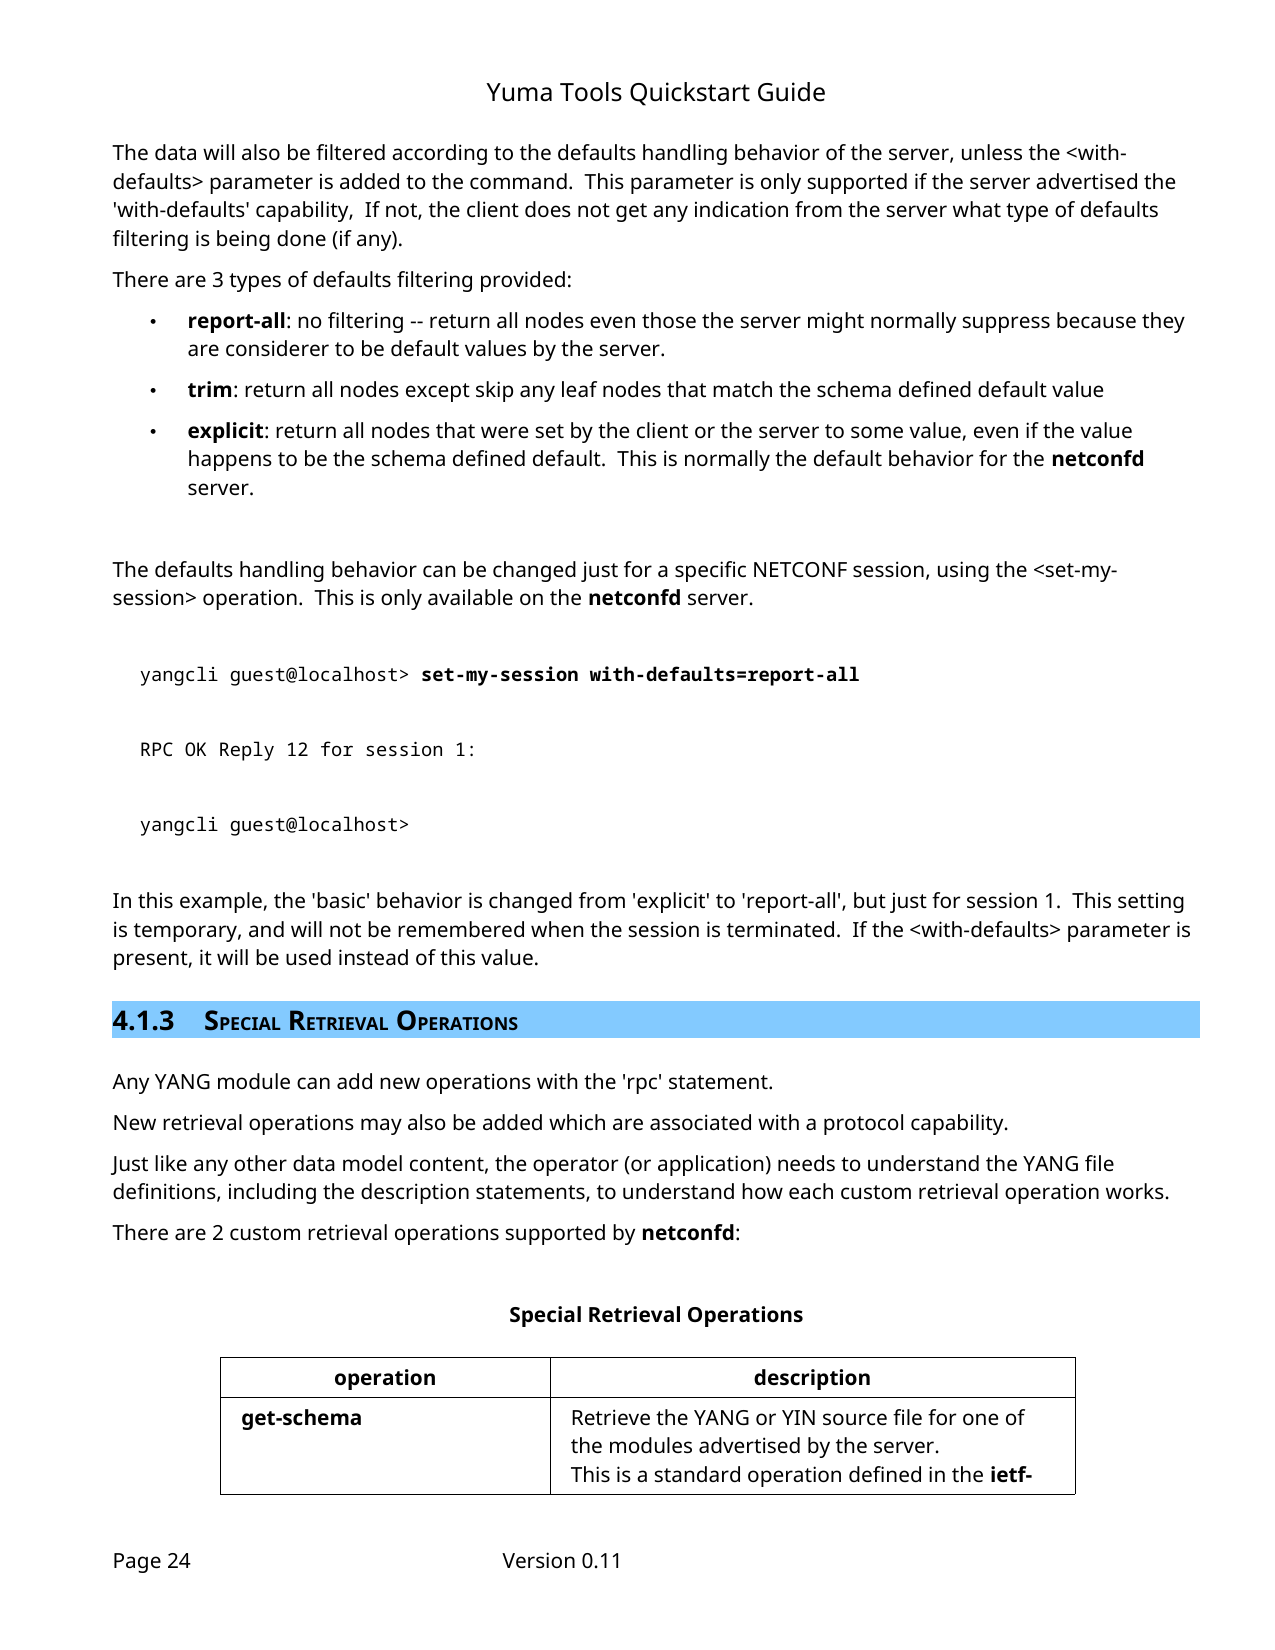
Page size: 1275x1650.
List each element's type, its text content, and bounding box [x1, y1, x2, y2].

text Just like any other data model content, the operator (or application) needs to understand the YANG file definitions, including the description statements, to understand how each custom retrieval operation works. [112, 1149, 1200, 1206]
list trim: return all nodes except skip any leaf nodes that match the schema defined default value [150, 375, 1200, 403]
text yangcli guest@localhost> [139, 812, 1200, 837]
subtitle Special Retrieval Operations [127, 1300, 1185, 1329]
table_header description [551, 1358, 1075, 1397]
text RPC OK Reply 12 for session 1: [139, 737, 1200, 762]
text There are 3 types of defaults filtering provided: [112, 265, 1200, 293]
text The defaults handling behavior can be changed just for a specific NETCONF session, using the <set-my-session> operation. This is only available on the netconfd server. [112, 555, 1200, 612]
text There are 2 custom retrieval operations supported by netconfd: [112, 1218, 1200, 1247]
table_header operation [221, 1358, 550, 1397]
table_cell get-schema [221, 1398, 550, 1494]
text In this example, the 'basic' behavior is changed from 'explicit' to 'report-all', but just for session 1. This setting is temporary, and will not be remembered when the session is terminated. If the <with-defaults> parameter is present, it will be used instead of this value. [112, 887, 1200, 972]
text New retrieval operations may also be added which are associated with a protocol capability. [112, 1108, 1200, 1137]
table_cell Retrieve the YANG or YIN source file for one of the modules advertised by the server. This is a standard operation defined in the ietf- [551, 1398, 1075, 1494]
subtitle Special Retrieval Operations [112, 1001, 1200, 1038]
list explicit: return all nodes that were set by the client or the server to some value, even if the value happens to be the schema defined default. This is normally the default behavior for the netconfd server. [150, 416, 1200, 501]
text The data will also be filtered according to the defaults handling behavior of the server, unless the <with-defaults> parameter is added to the command. This parameter is only supported if the server advertised the 'with-defaults' capability, If not, the client does not get any indication from the server what type of defaults filtering is being done (if any). [112, 138, 1200, 252]
list report-all: no filtering -- return all nodes even those the server might normally suppress because they are considerer to be default values by the server. [150, 306, 1200, 363]
text yangcli guest@localhost> set-my-session with-defaults=report-all [139, 662, 1200, 687]
text Any YANG module can add new operations with the 'rpc' statement. [112, 1067, 1200, 1096]
